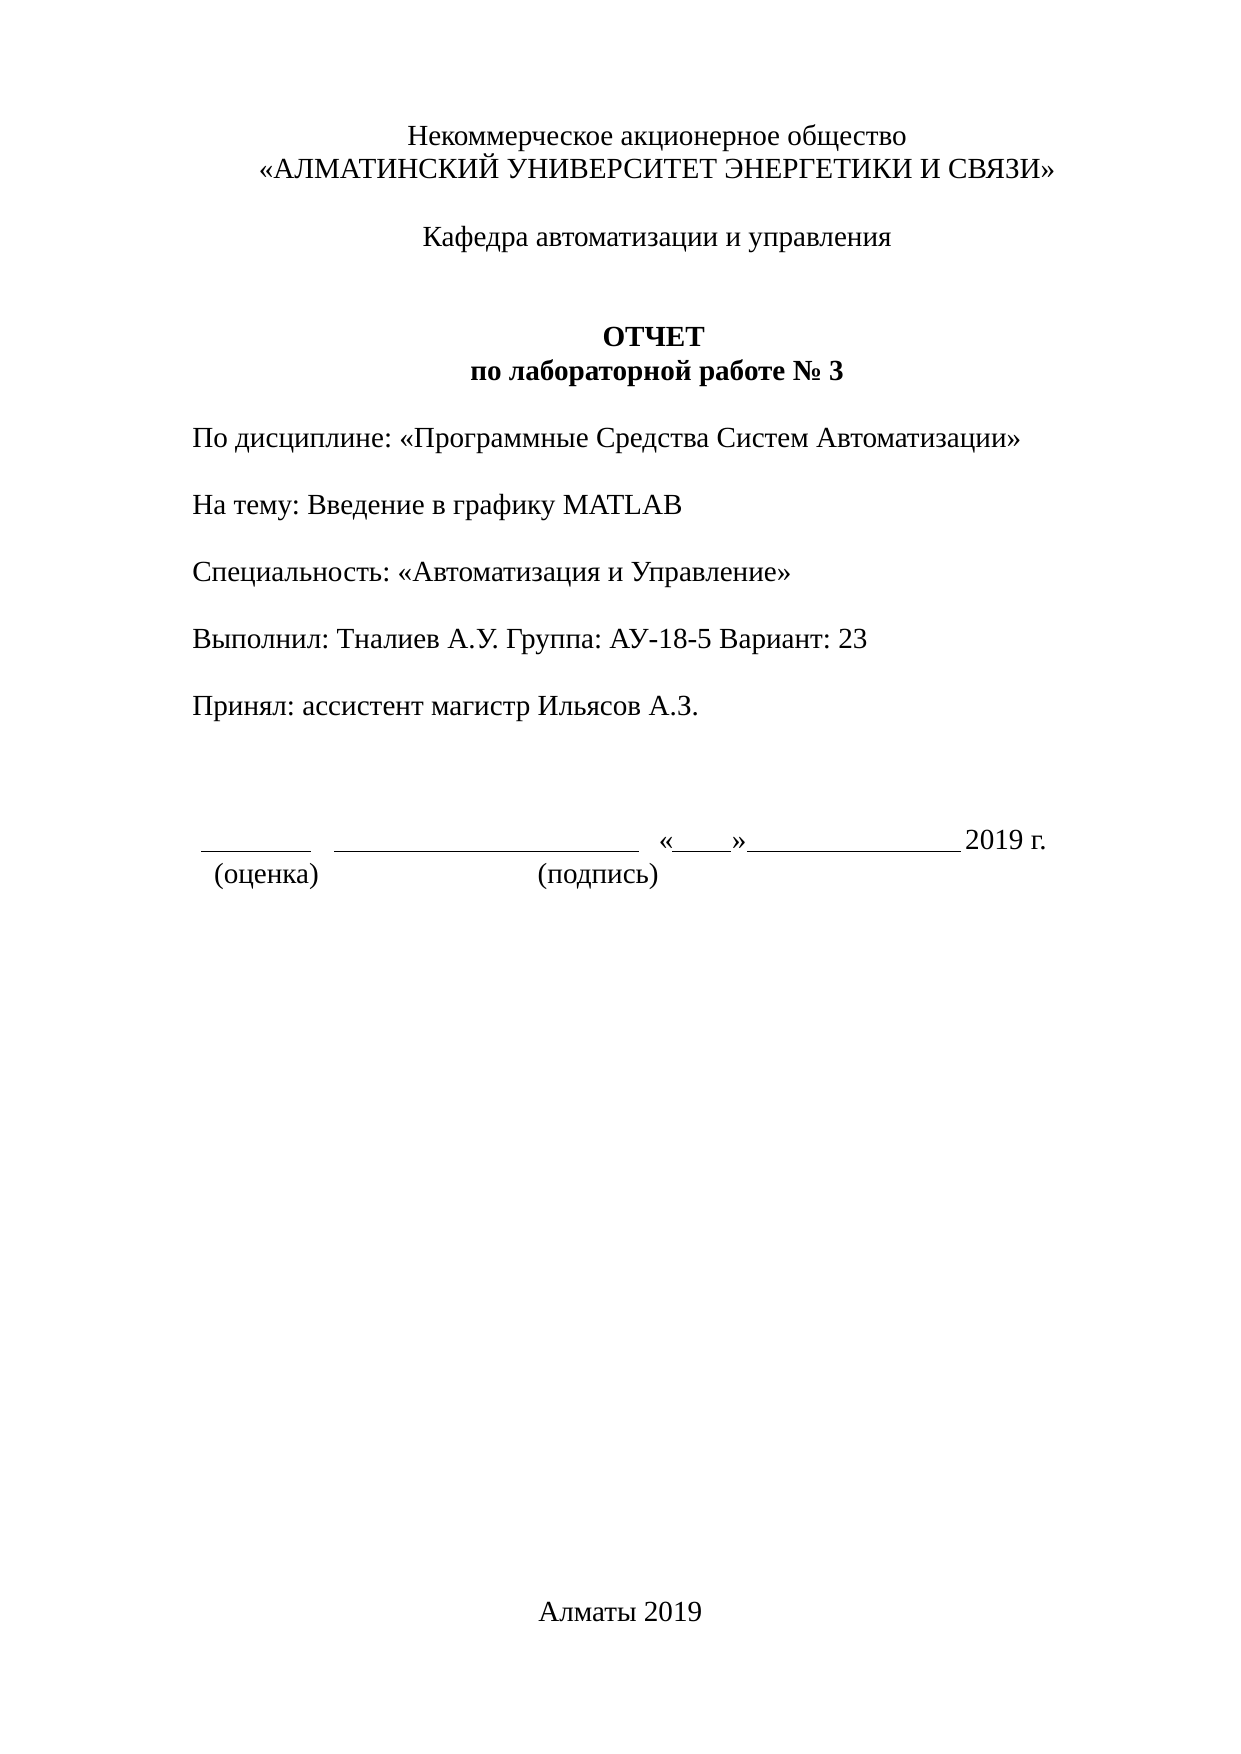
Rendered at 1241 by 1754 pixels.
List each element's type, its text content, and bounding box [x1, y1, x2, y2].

text Выполнил: Тналиев А.У. Группа: АУ-18-5 Вариант: 23 [118, 621, 1122, 655]
text по лабораторной работе № 3 [118, 353, 1122, 386]
text Специальность: «Автоматизация и Управление» [118, 554, 1122, 588]
text На тему: Введение в графику MATLAB [118, 487, 1122, 521]
text Алматы 2019 [118, 1594, 1122, 1627]
text Принял: ассистент магистр Ильясов А.З. [118, 688, 1122, 722]
text Кафедра автоматизации и управления [118, 219, 1122, 252]
text « » 2019 г. [118, 822, 1122, 856]
text ОТЧЕТ [118, 319, 1122, 353]
text (оценка) (подпись) [118, 856, 1122, 889]
text По дисциплине: «Программные Средства Систем Автоматизации» [118, 420, 1122, 453]
text «АЛМАТИНСКИЙ УНИВЕРСИТЕТ ЭНЕРГЕТИКИ И СВЯЗИ» [118, 152, 1122, 185]
text Некоммерческое акционерное общество [118, 118, 1122, 152]
